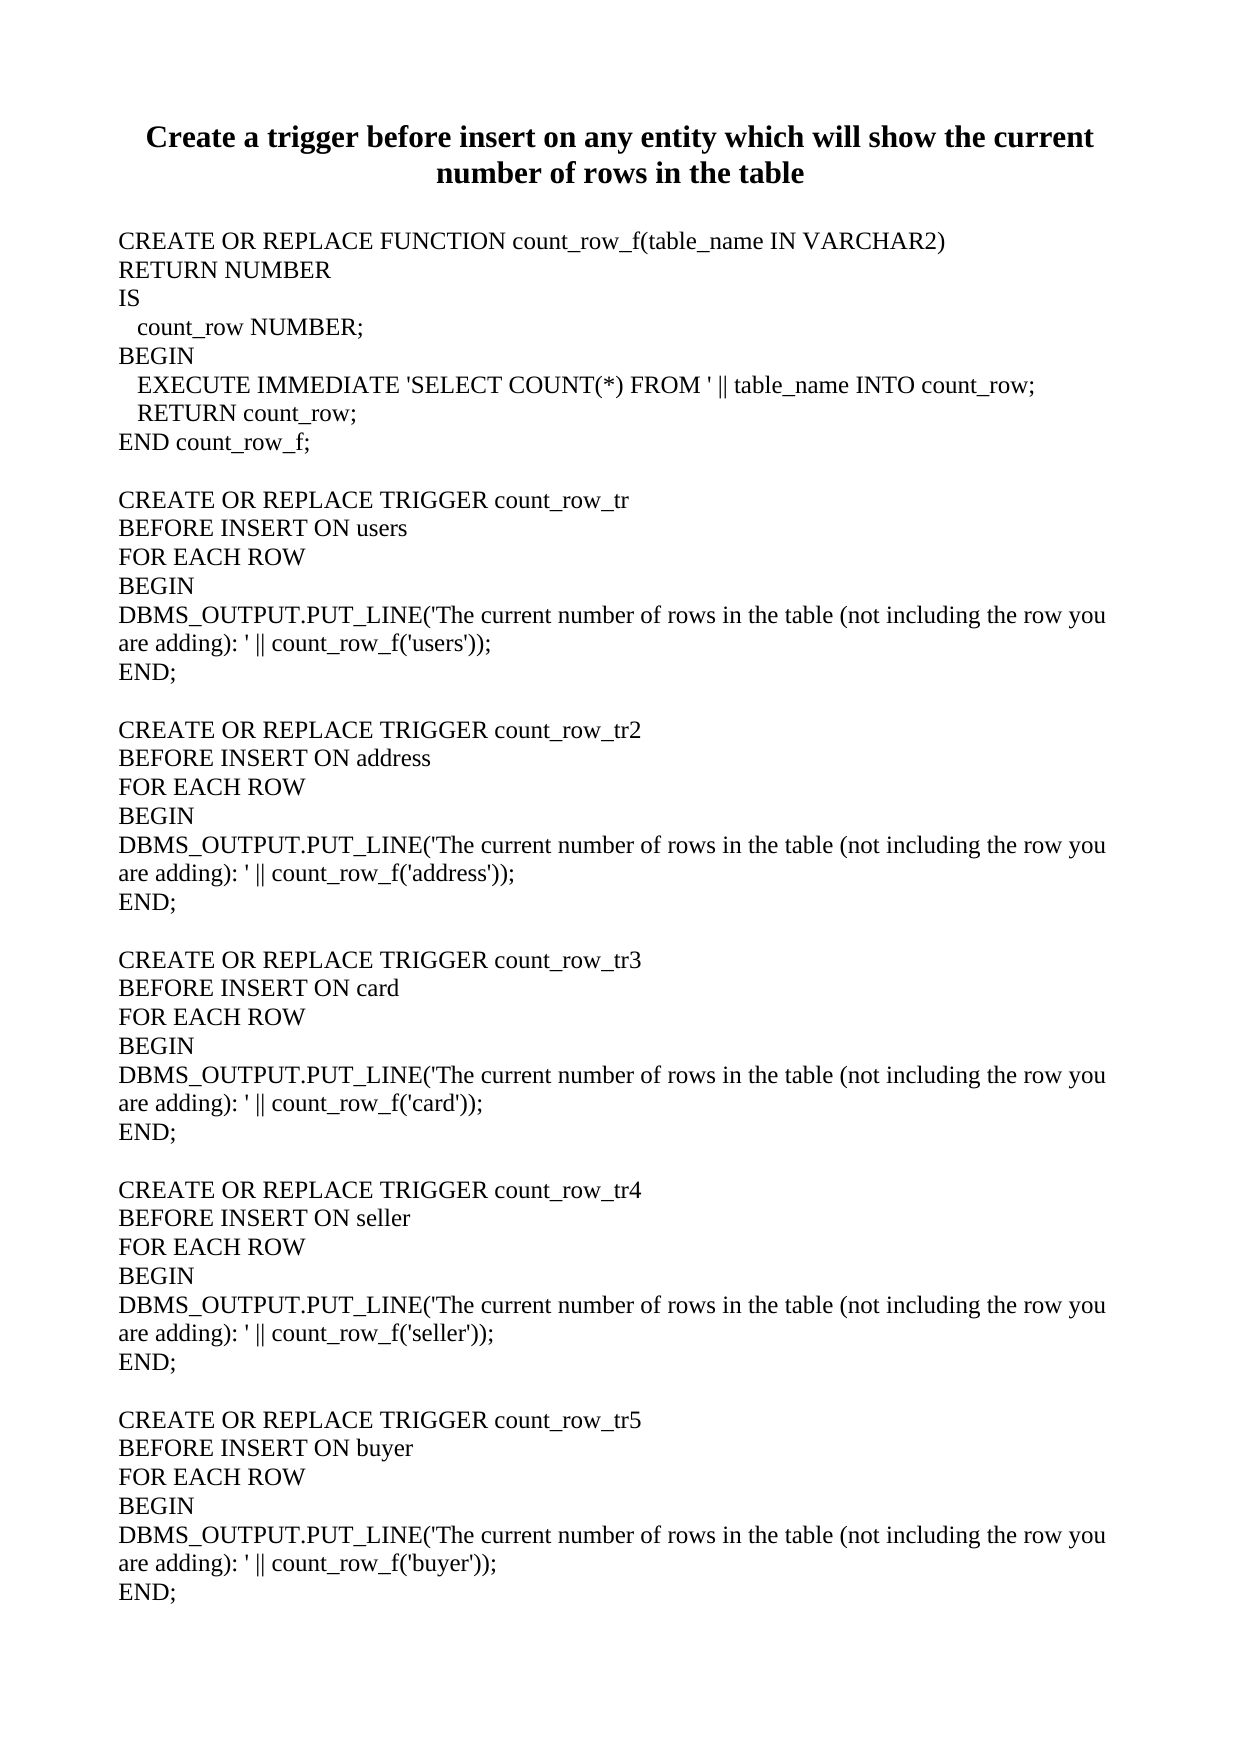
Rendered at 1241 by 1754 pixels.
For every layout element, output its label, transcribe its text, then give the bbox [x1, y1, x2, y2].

text EXECUTE IMMEDIATE 'SELECT COUNT(*) FROM ' || table_name INTO count_row; [118, 370, 1122, 398]
text FOR EACH ROW [118, 772, 1122, 801]
text BEGIN [118, 1031, 1122, 1060]
text count_row NUMBER; [118, 312, 1122, 341]
text FOR EACH ROW [118, 1002, 1122, 1031]
text FOR EACH ROW [118, 1462, 1122, 1491]
text DBMS_OUTPUT.PUT_LINE('The current number of rows in the table (not including the row you are adding): ' || count_row_f('buyer')); [118, 1520, 1122, 1577]
text BEFORE INSERT ON card [118, 973, 1122, 1002]
text IS [118, 283, 1122, 312]
text BEGIN [118, 571, 1122, 600]
text BEFORE INSERT ON seller [118, 1203, 1122, 1232]
text BEGIN [118, 801, 1122, 830]
text END count_row_f; [118, 427, 1122, 456]
text BEFORE INSERT ON users [118, 513, 1122, 542]
text CREATE OR REPLACE TRIGGER count_row_tr2 [118, 715, 1122, 743]
text CREATE OR REPLACE FUNCTION count_row_f(table_name IN VARCHAR2) [118, 226, 1122, 255]
text BEGIN [118, 341, 1122, 370]
text BEFORE INSERT ON address [118, 743, 1122, 772]
text RETURN count_row; [118, 398, 1122, 427]
text RETURN NUMBER [118, 255, 1122, 283]
text CREATE OR REPLACE TRIGGER count_row_tr3 [118, 945, 1122, 973]
text FOR EACH ROW [118, 1232, 1122, 1261]
text DBMS_OUTPUT.PUT_LINE('The current number of rows in the table (not including the row you are adding): ' || count_row_f('address')); [118, 830, 1122, 887]
text BEFORE INSERT ON buyer [118, 1433, 1122, 1462]
text CREATE OR REPLACE TRIGGER count_row_tr5 [118, 1405, 1122, 1433]
text FOR EACH ROW [118, 542, 1122, 571]
text END; [118, 887, 1122, 916]
text DBMS_OUTPUT.PUT_LINE('The current number of rows in the table (not including the row you are adding): ' || count_row_f('users')); [118, 600, 1122, 657]
text BEGIN [118, 1491, 1122, 1520]
text DBMS_OUTPUT.PUT_LINE('The current number of rows in the table (not including the row you are adding): ' || count_row_f('card')); [118, 1060, 1122, 1117]
text END; [118, 1347, 1122, 1376]
text CREATE OR REPLACE TRIGGER count_row_tr [118, 485, 1122, 513]
text Create a trigger before insert on any entity which will show the current number of rows in the table [118, 118, 1122, 190]
text DBMS_OUTPUT.PUT_LINE('The current number of rows in the table (not including the row you are adding): ' || count_row_f('seller')); [118, 1290, 1122, 1347]
text END; [118, 1577, 1122, 1606]
text END; [118, 1117, 1122, 1146]
text BEGIN [118, 1261, 1122, 1290]
text END; [118, 657, 1122, 686]
text CREATE OR REPLACE TRIGGER count_row_tr4 [118, 1175, 1122, 1203]
